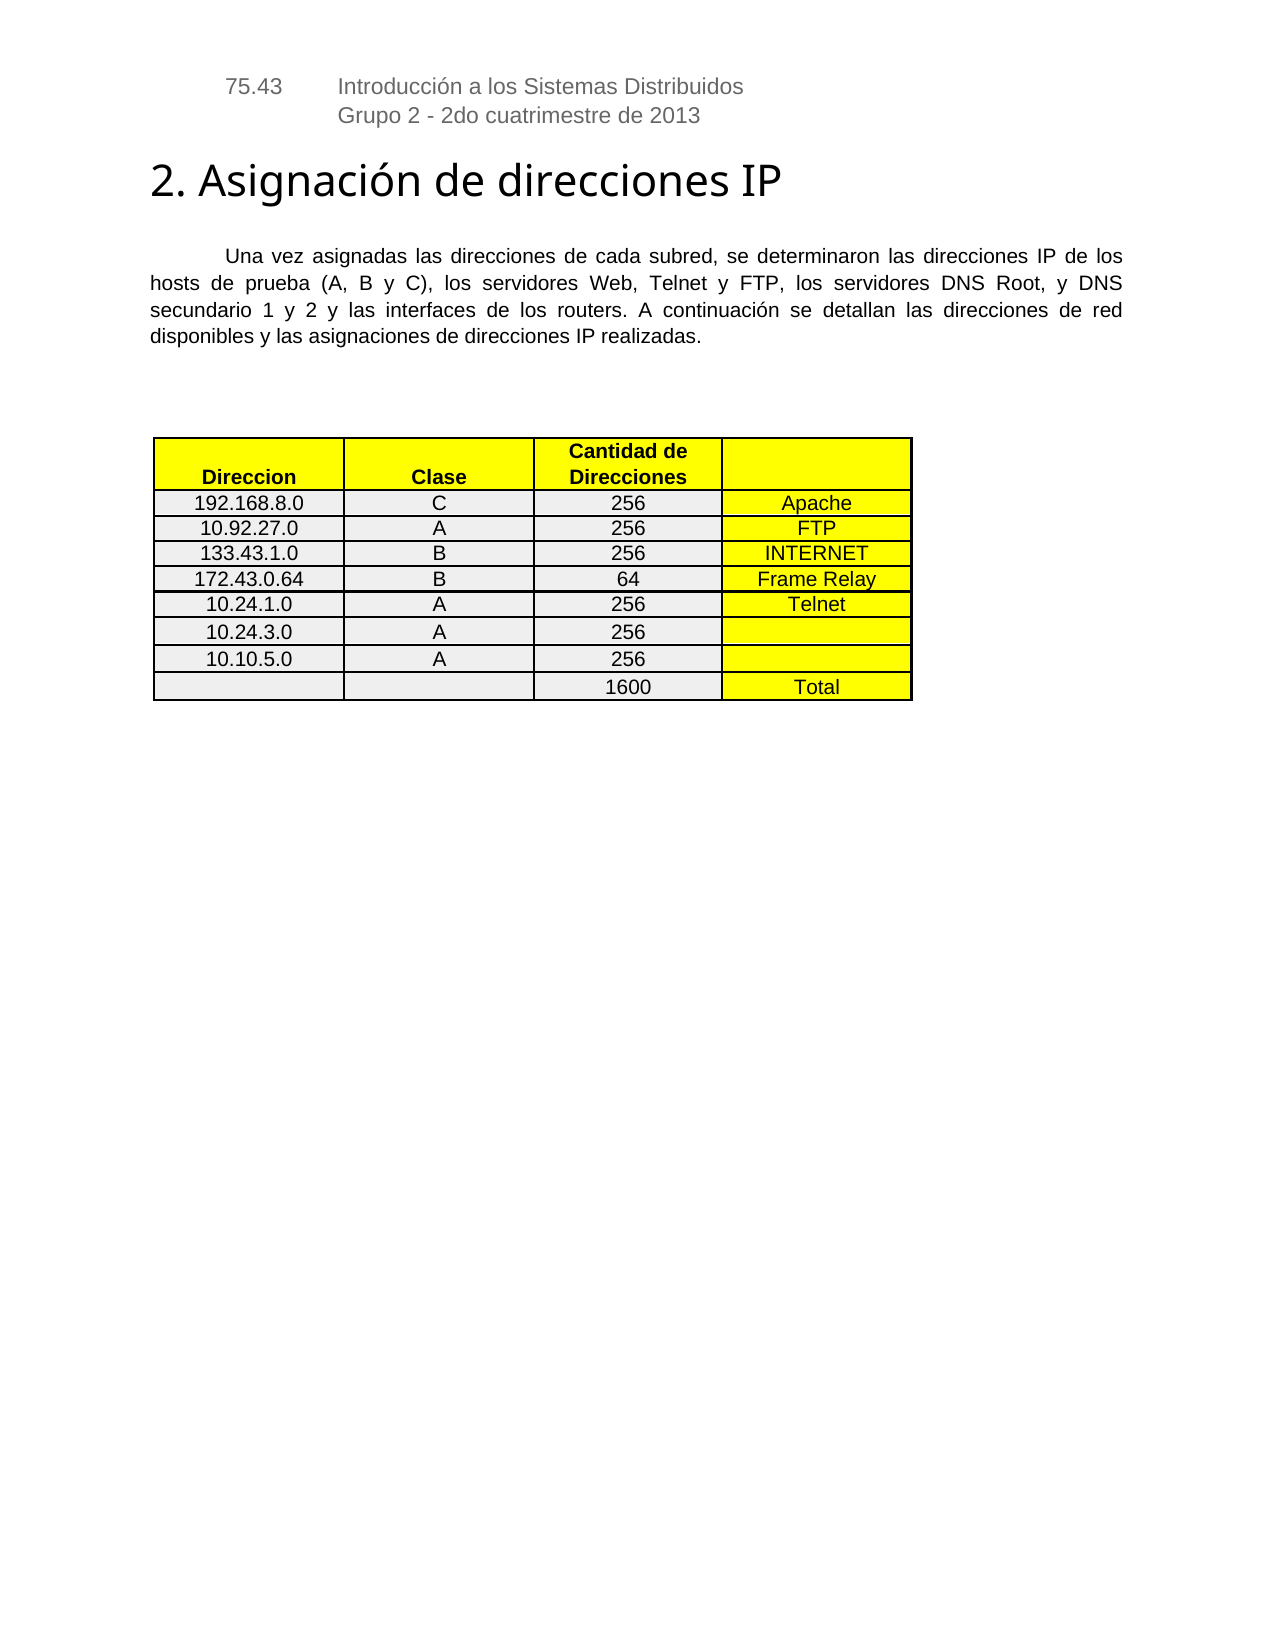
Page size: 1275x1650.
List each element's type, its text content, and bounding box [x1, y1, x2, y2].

table_cell 10.24.1.0 [155, 593, 343, 616]
table_cell A [345, 646, 533, 671]
table_cell A [345, 593, 533, 616]
table_cell B [345, 567, 533, 590]
table_cell 256 [535, 646, 721, 671]
table_cell 256 [535, 491, 721, 514]
table_cell [723, 646, 910, 671]
table_cell 256 [535, 593, 721, 616]
table_cell INTERNET [723, 542, 910, 565]
table_cell A [345, 517, 533, 540]
table_header [723, 439, 910, 489]
table_cell A [345, 618, 533, 643]
table_cell 256 [535, 618, 721, 643]
table_cell 172.43.0.64 [155, 567, 343, 590]
table_cell Telnet [723, 593, 910, 616]
table_cell Apache [723, 491, 910, 514]
table_cell 10.92.27.0 [155, 517, 343, 540]
text Una vez asignadas las direcciones de cada subred, se determinaron las direcciones IP de los hosts de prueba (A, B y C), los servidores Web, Telnet y FTP, los servidores DNS Root, y DNS secundario 1 y 2 y las interfaces de los routers. A continuación se detallan las direcciones de red disponibles y las asignaciones de direcciones IP realizadas. [150, 245, 1125, 348]
table_cell B [345, 542, 533, 565]
table_cell 192.168.8.0 [155, 491, 343, 514]
table_cell 10.10.5.0 [155, 646, 343, 671]
table_cell Frame Relay [723, 567, 910, 590]
table_cell FTP [723, 517, 910, 540]
table_cell [345, 673, 533, 699]
table_cell [723, 618, 910, 643]
table_header Direccion [155, 439, 343, 489]
table_cell Total [723, 673, 910, 699]
table_cell 133.43.1.0 [155, 542, 343, 565]
table_cell 10.24.3.0 [155, 618, 343, 643]
table_cell 1600 [535, 673, 721, 699]
table_cell [155, 673, 343, 699]
table_header Clase [345, 439, 533, 489]
table_cell C [345, 491, 533, 514]
table_header Cantidad de Direcciones [535, 439, 721, 489]
title 2. Asignación de direcciones IP [150, 150, 1125, 209]
table_cell 256 [535, 542, 721, 565]
table_cell 64 [535, 567, 721, 590]
table_cell 256 [535, 517, 721, 540]
